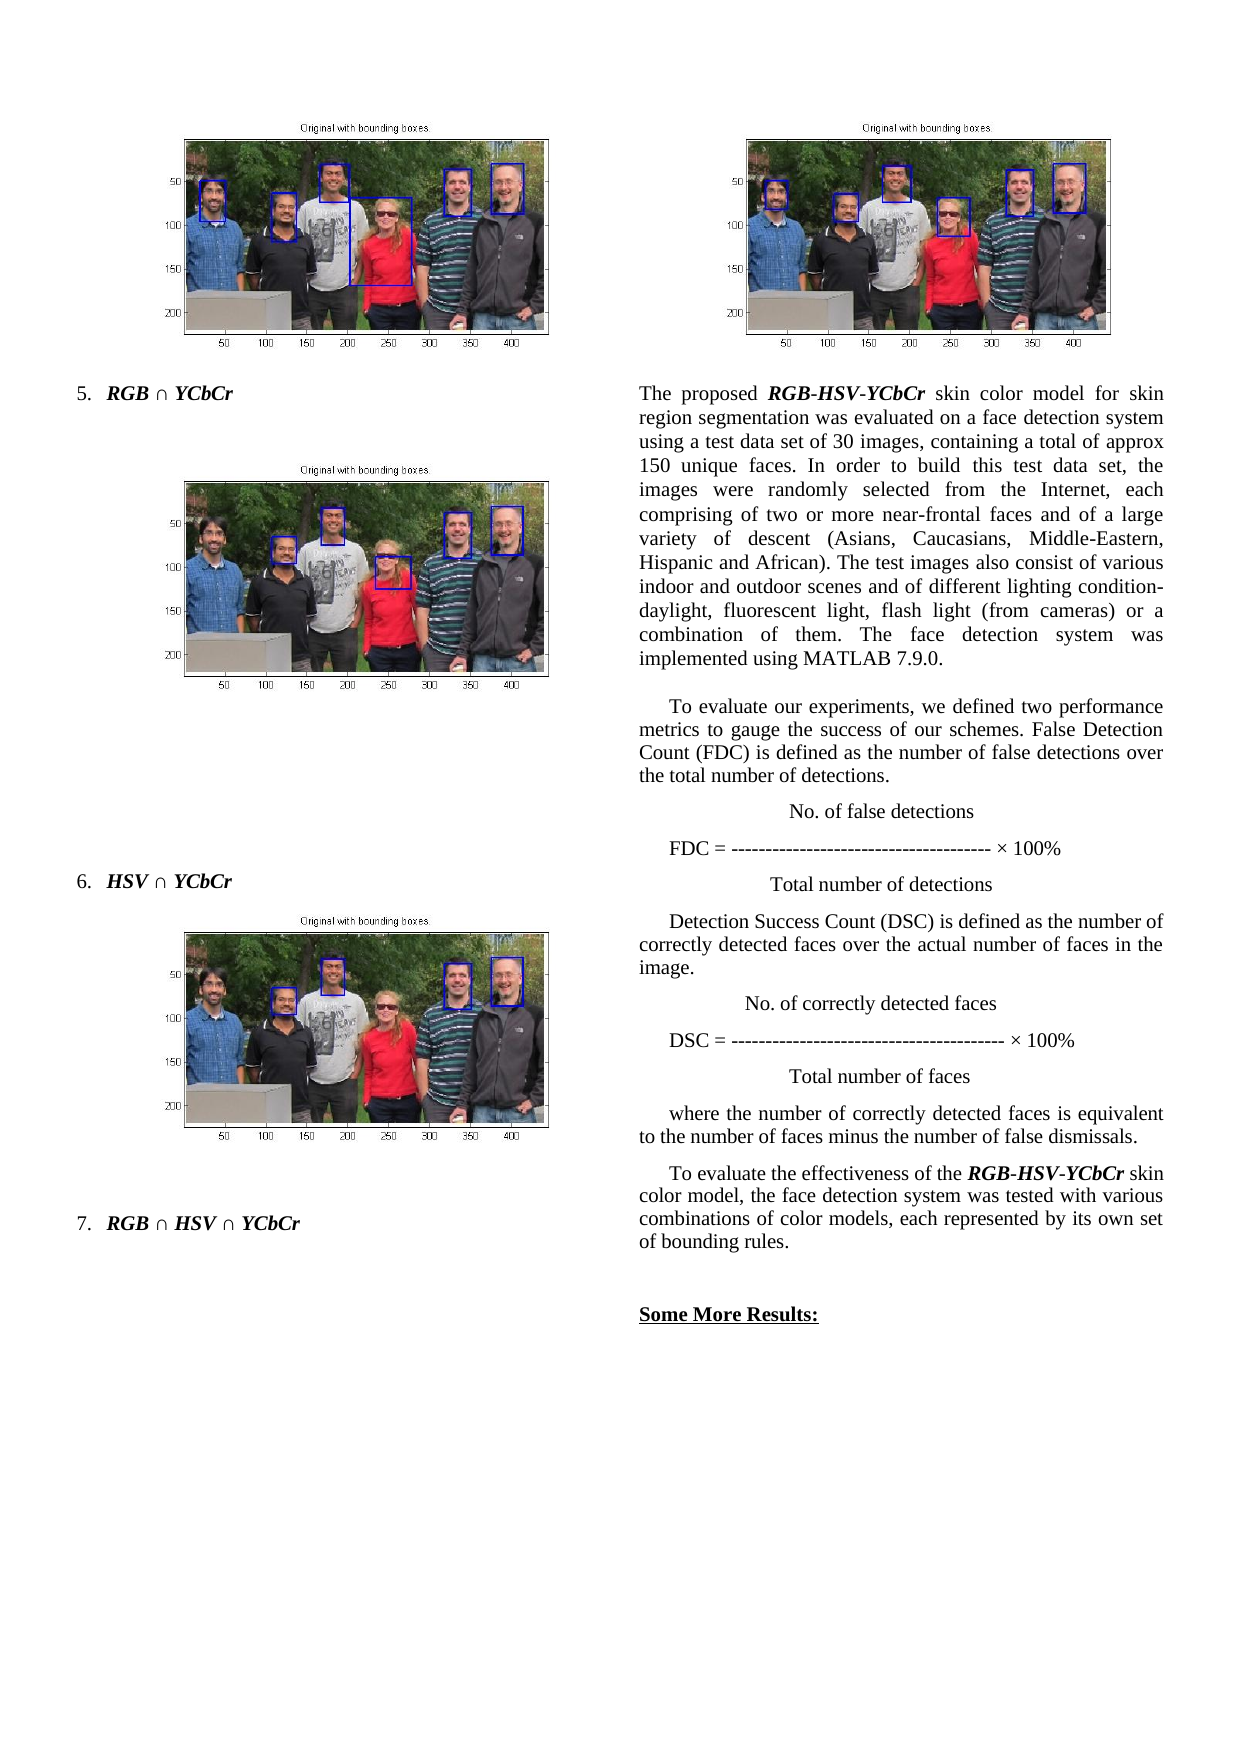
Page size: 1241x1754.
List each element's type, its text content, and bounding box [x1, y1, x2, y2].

text DSC = ---------------------------------------- × 100% [639, 1028, 1164, 1052]
text To evaluate our experiments, we defined two performance metrics to gauge the success of our schemes. False Detection Count (FDC) is defined as the number of false detections over the total number of detections. [639, 694, 1164, 787]
text No. of false detections [639, 799, 1164, 823]
text Detection Success Count (DSC) is defined as the number of correctly detected faces over the actual number of faces in the image. [639, 909, 1164, 979]
list RGB ∩ HSV ∩ YCbCr [76, 1211, 601, 1235]
text Some More Results: [639, 1302, 1164, 1326]
text Total number of detections [639, 872, 1164, 896]
text FDC = -------------------------------------- × 100% [639, 836, 1164, 860]
text No. of correctly detected faces [639, 991, 1164, 1015]
picture [123, 914, 593, 1153]
list HSV ∩ YCbCr [76, 869, 601, 893]
text The proposed RGB-HSV-YCbCr skin color model for skin region segmentation was evaluated on a face detection system using a test data set of 30 images, containing a total of approx 150 unique faces. In order to build this test data set, the images were randomly selected from the Internet, each comprising of two or more near-frontal faces and of a large variety of descent (Asians, Caucasians, Middle-Eastern, Hispanic and African). The test images also consist of various indoor and outdoor scenes and of different lighting condition-daylight, fluorescent light, flash light (from cameras) or a combination of them. The face detection system was implemented using MATLAB 7.9.0. [639, 381, 1164, 670]
list RGB ∩ YCbCr [76, 381, 601, 405]
picture [685, 121, 1155, 360]
picture [123, 121, 593, 360]
text Total number of faces [639, 1064, 1164, 1088]
text where the number of correctly detected faces is equivalent to the number of faces minus the number of false dismissals. [639, 1101, 1164, 1148]
picture [123, 463, 593, 702]
text To evaluate the effectiveness of the RGB-HSV-YCbCr skin color model, the face detection system was tested with various combinations of color models, each represented by its own set of bounding rules. [639, 1161, 1164, 1253]
